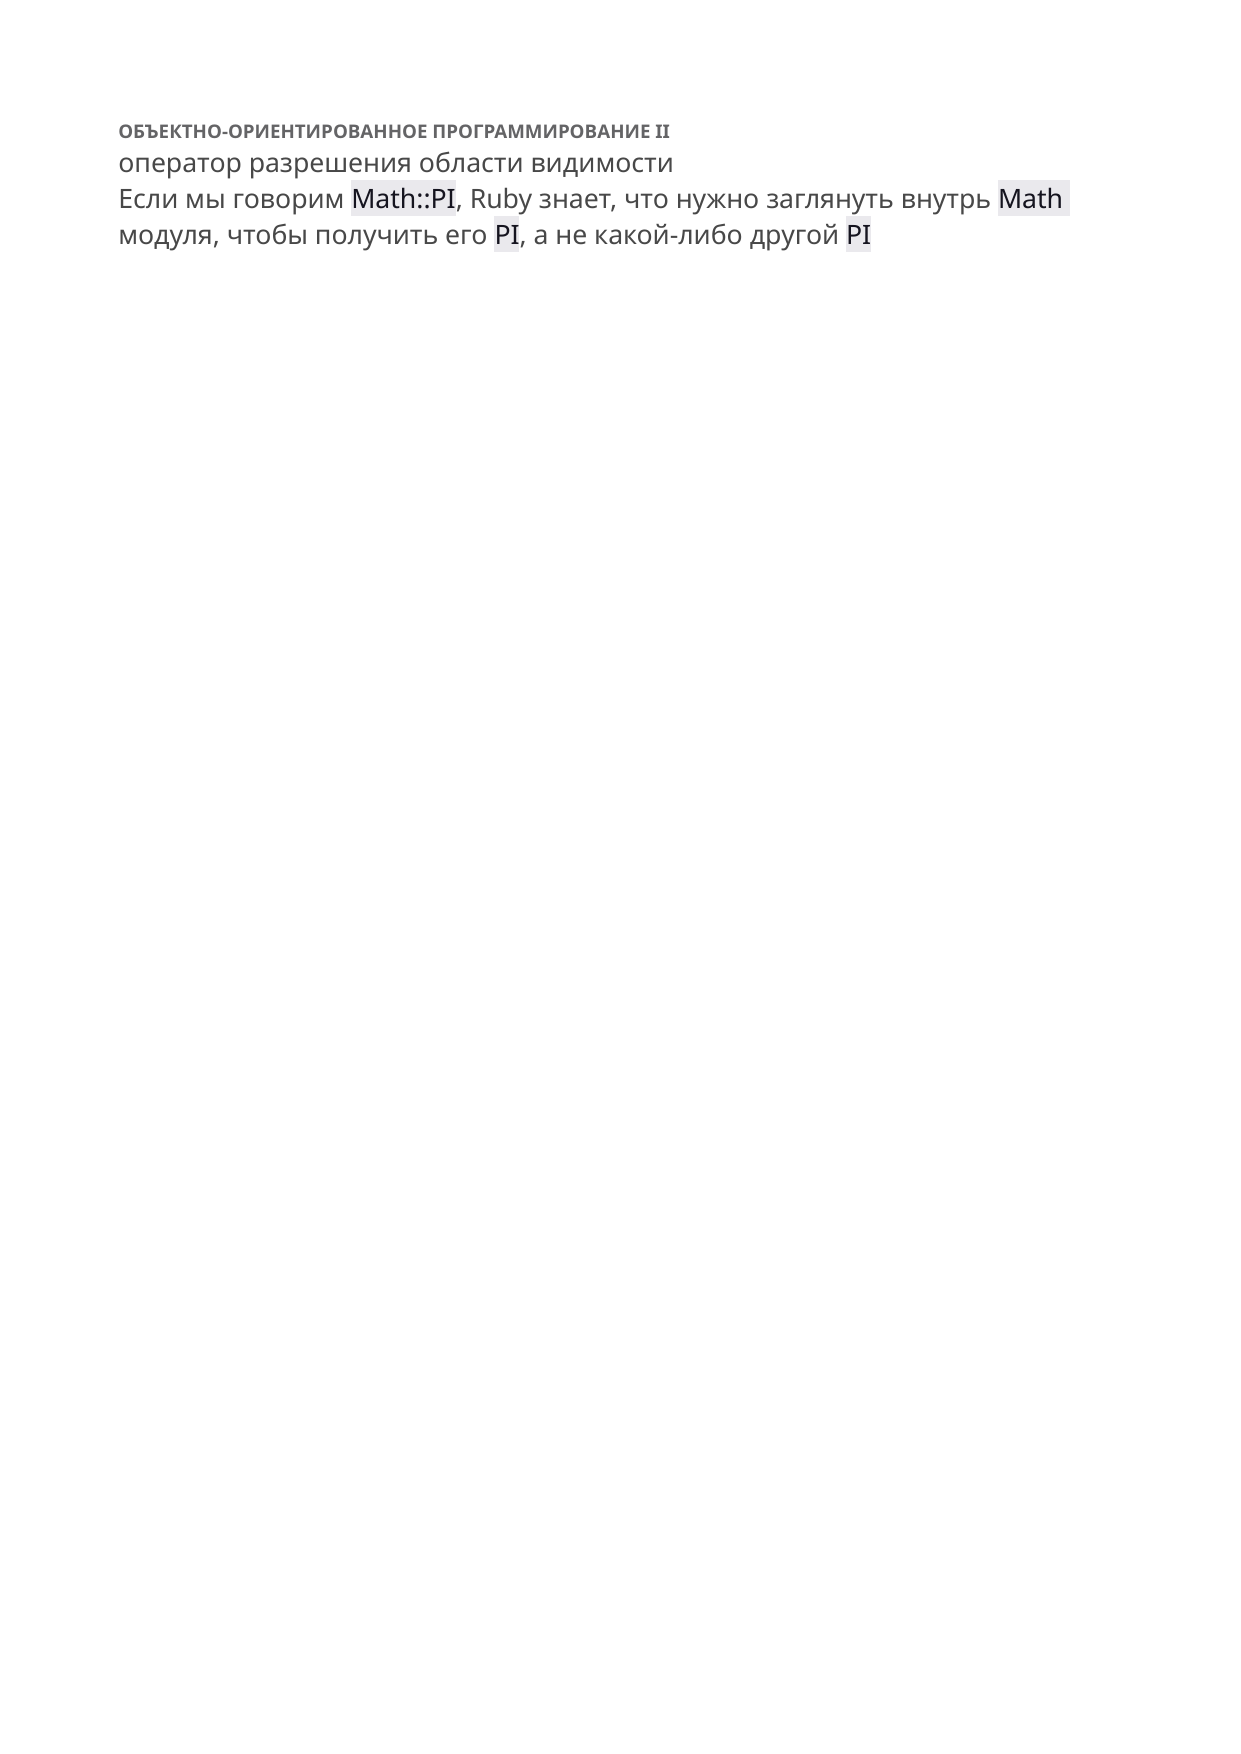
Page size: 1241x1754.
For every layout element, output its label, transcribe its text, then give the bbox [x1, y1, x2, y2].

text Если мы говорим Math::PI, Ruby знает, что нужно заглянуть внутрь Math модуля, чтобы получить его PI, а не какой-либо другой PI [118, 180, 1122, 252]
text ОБЪЕКТНО-ОРИЕНТИРОВАННОЕ ПРОГРАММИРОВАНИЕ II [118, 118, 1122, 144]
text оператор разрешения области видимости [118, 144, 1122, 180]
